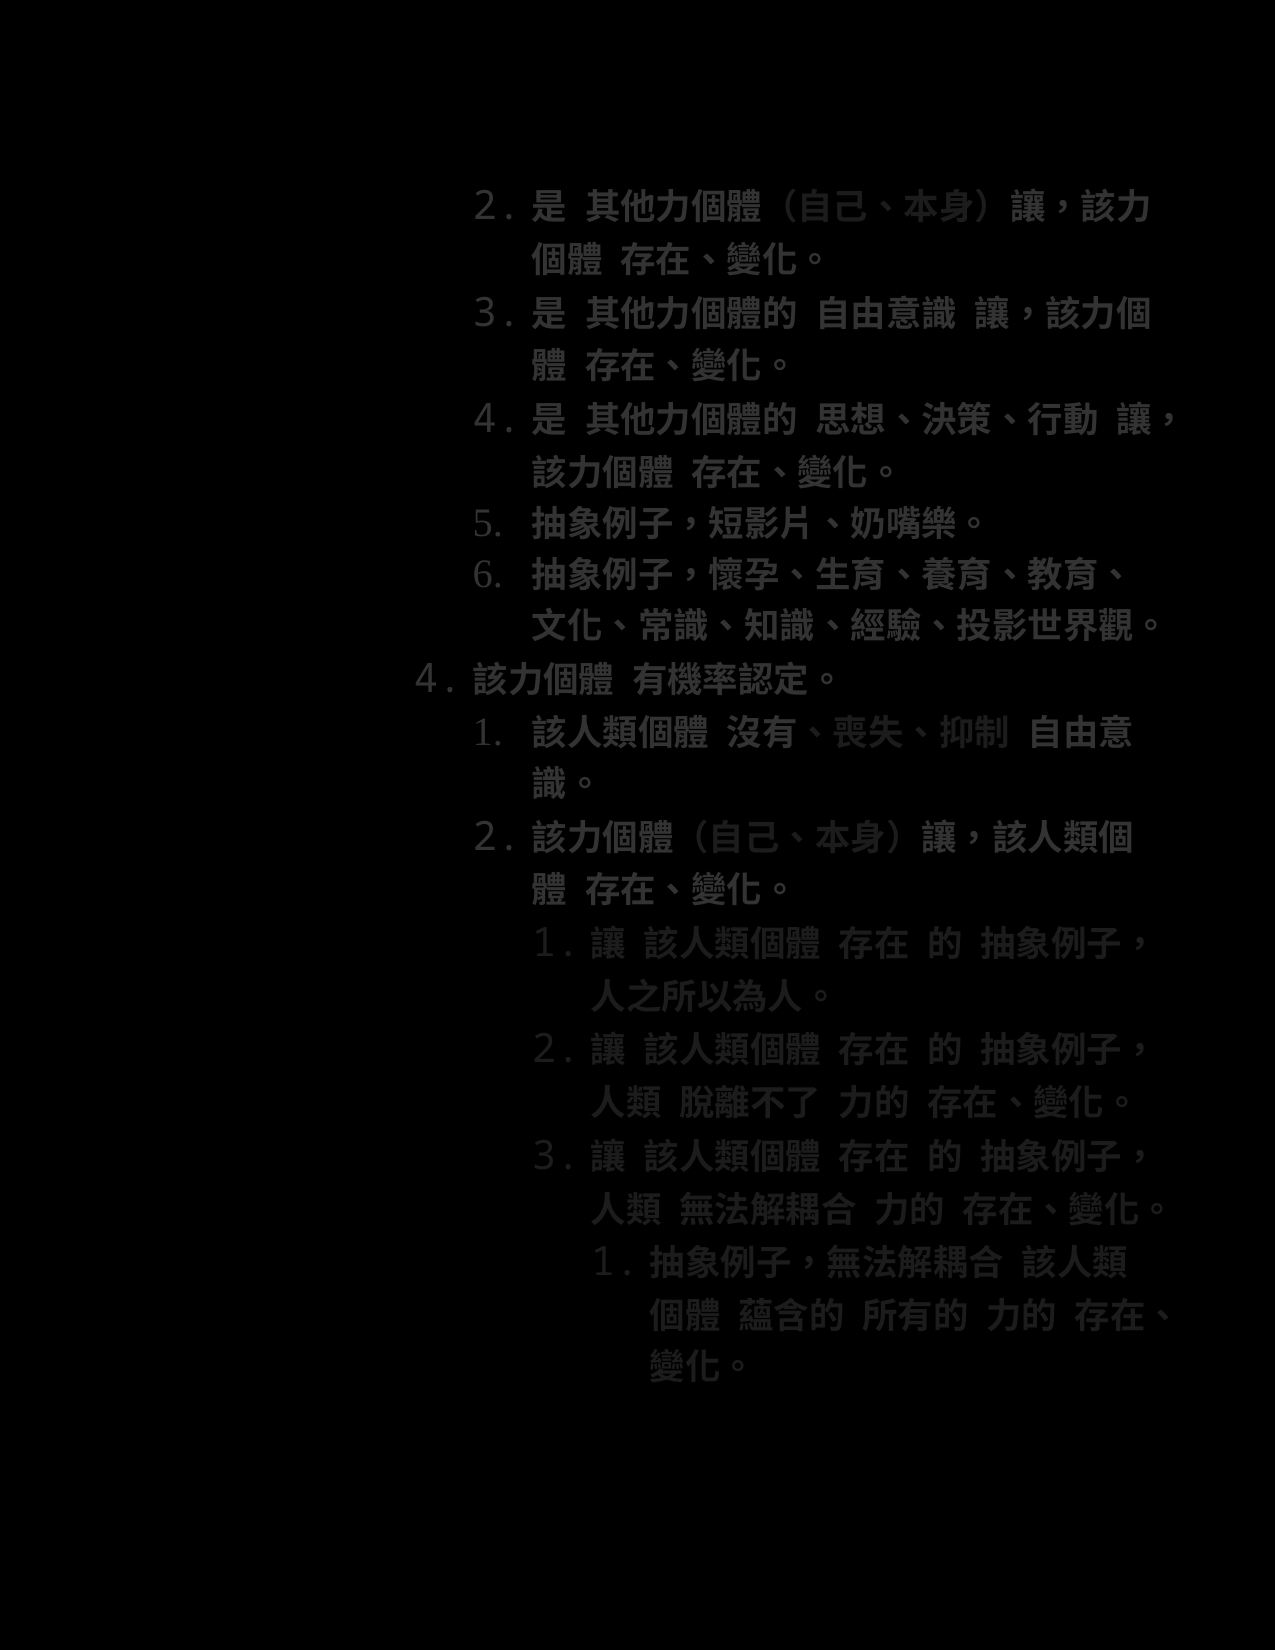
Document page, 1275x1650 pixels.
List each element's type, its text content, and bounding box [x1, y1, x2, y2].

list 該力個體（自己、本身）讓，該人類個體 存在、變化。 [472, 807, 1157, 913]
list 是 其他力個體的 思想、決策、行動 讓，該力個體 存在、變化。 [472, 389, 1157, 495]
list 抽象例子，懷孕、生育、養育、教育、文化、常識、知識、經驗、投影世界觀。 [472, 547, 1157, 649]
list 是 其他力個體的 自由意識 讓，該力個體 存在、變化。 [472, 283, 1157, 389]
list 該力個體 有機率認定。 [413, 649, 1157, 704]
list 該人類個體 沒有、喪失、抑制 自由意識。 [472, 704, 1157, 807]
list 讓 該人類個體 存在 的 抽象例子，人類 脫離不了 力的 存在、變化。 [532, 1019, 1157, 1126]
list 抽象例子，短影片、奶嘴樂。 [472, 495, 1157, 547]
list 是 其他力個體（自己、本身）讓，該力個體 存在、變化。 [472, 176, 1157, 283]
list 抽象例子，無法解耦合 該人類個體 蘊含的 所有的 力的 存在、變化。 [591, 1232, 1157, 1390]
list 讓 該人類個體 存在 的 抽象例子，人之所以為人。 [532, 913, 1157, 1019]
list 讓 該人類個體 存在 的 抽象例子，人類 無法解耦合 力的 存在、變化。 [532, 1126, 1157, 1232]
